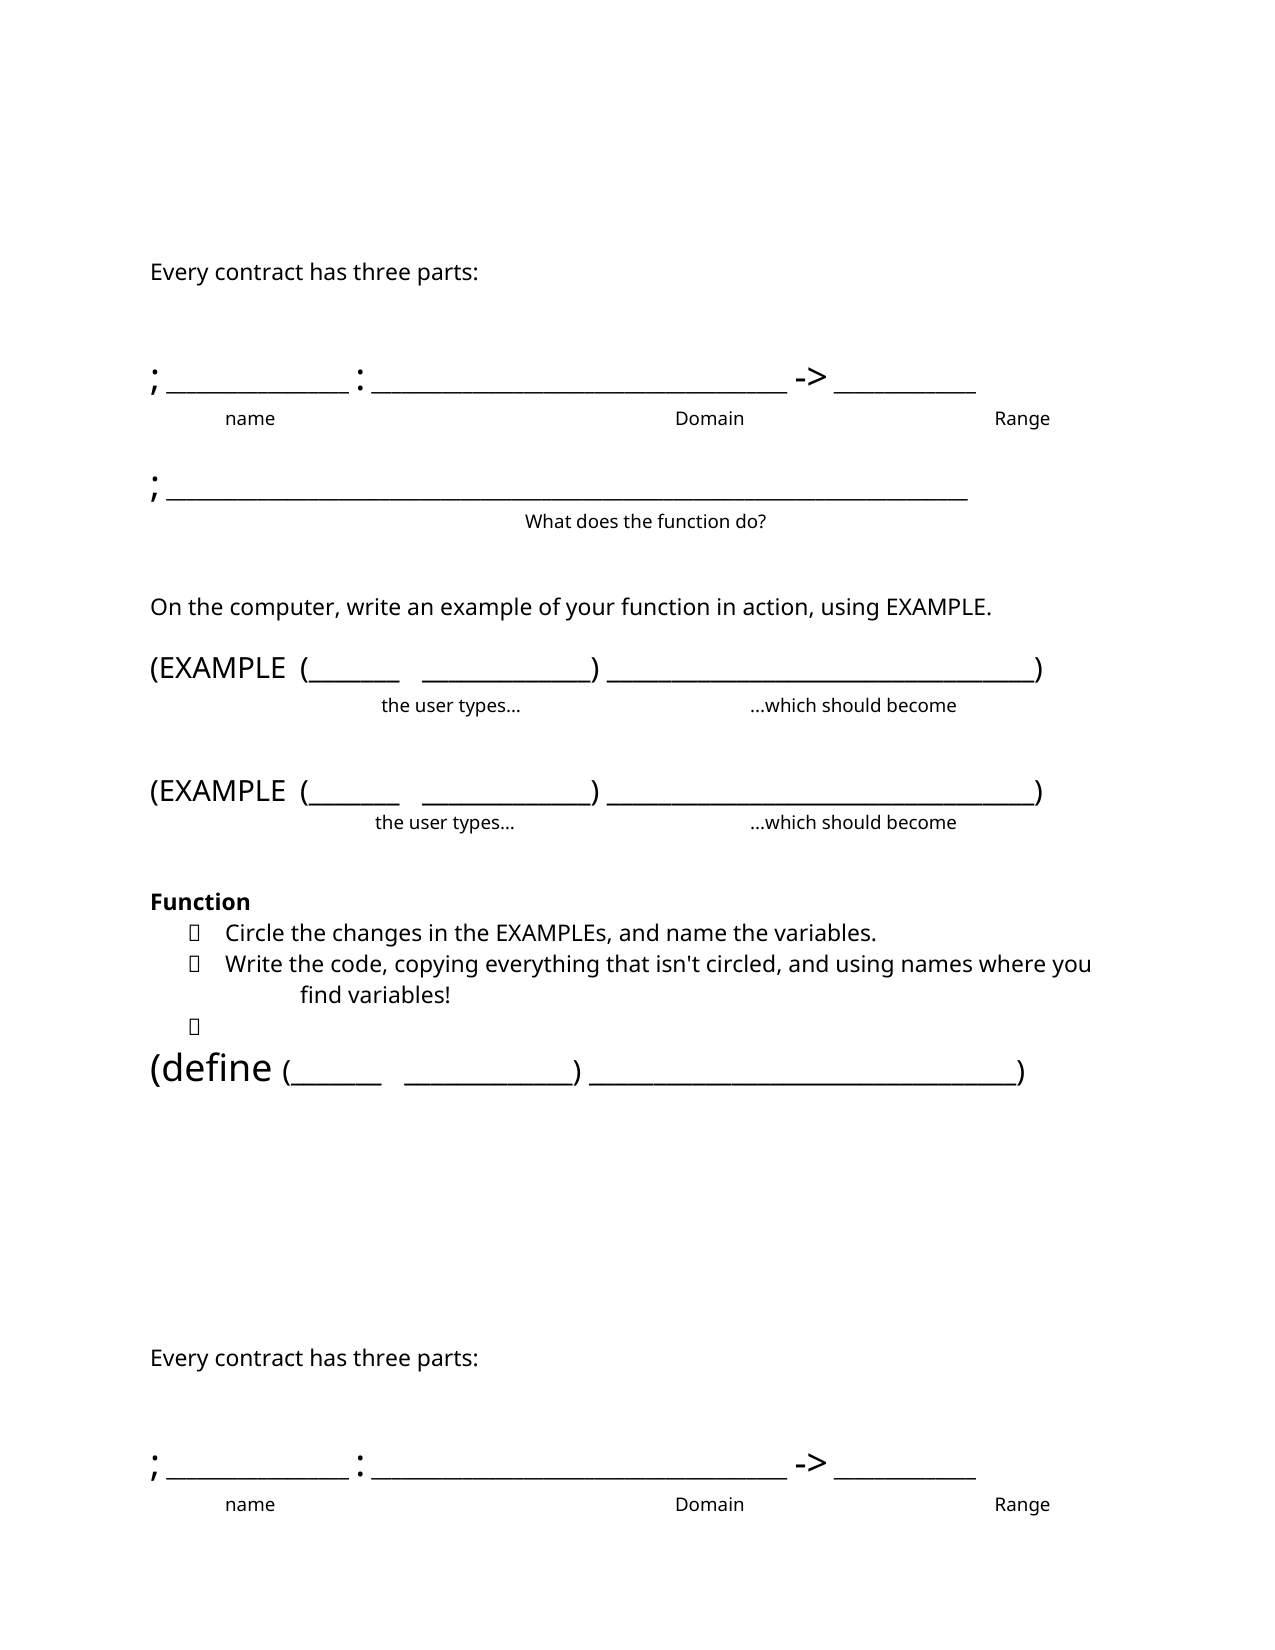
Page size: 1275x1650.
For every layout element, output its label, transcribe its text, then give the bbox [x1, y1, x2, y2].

list Write the code, copying everything that isn't circled, and using names where you find variables! [187, 948, 1125, 1011]
text State the problem: [150, 75, 1125, 106]
text (define (_______ _____________) _________________________________) [150, 1042, 1125, 1093]
text Give Examples [150, 559, 1125, 591]
text (EXAMPLE (_______ _____________) _________________________________) [150, 648, 1125, 687]
text What does the function do? [150, 509, 1125, 534]
text Contract+Purpose Statement [150, 1311, 1125, 1342]
text State the problem: [150, 1161, 1125, 1192]
text Every contract has three parts: [150, 256, 1125, 287]
text ; _______________________________________________________________________________ [150, 458, 1125, 509]
text name Domain Range [150, 401, 1125, 432]
text Design Recipe [150, 1093, 1125, 1136]
text name Domain Range [150, 1487, 1125, 1518]
text Every contract has three parts: [150, 1342, 1125, 1373]
text ; __________________ : _________________________________________ -> ______________ [150, 350, 1125, 401]
text Contract+Purpose Statement [150, 225, 1125, 256]
text Function [150, 886, 1125, 917]
text the user types… ...which should become [375, 809, 1125, 835]
text (EXAMPLE (_______ _____________) _________________________________) [150, 770, 1125, 809]
list Circle the changes in the EXAMPLEs, and name the variables. [187, 917, 1125, 948]
text the user types… ...which should become [375, 687, 1125, 719]
text On the computer, write an example of your function in action, using EXAMPLE. [150, 591, 1125, 622]
text ; __________________ : _________________________________________ -> ______________ [150, 1436, 1125, 1487]
